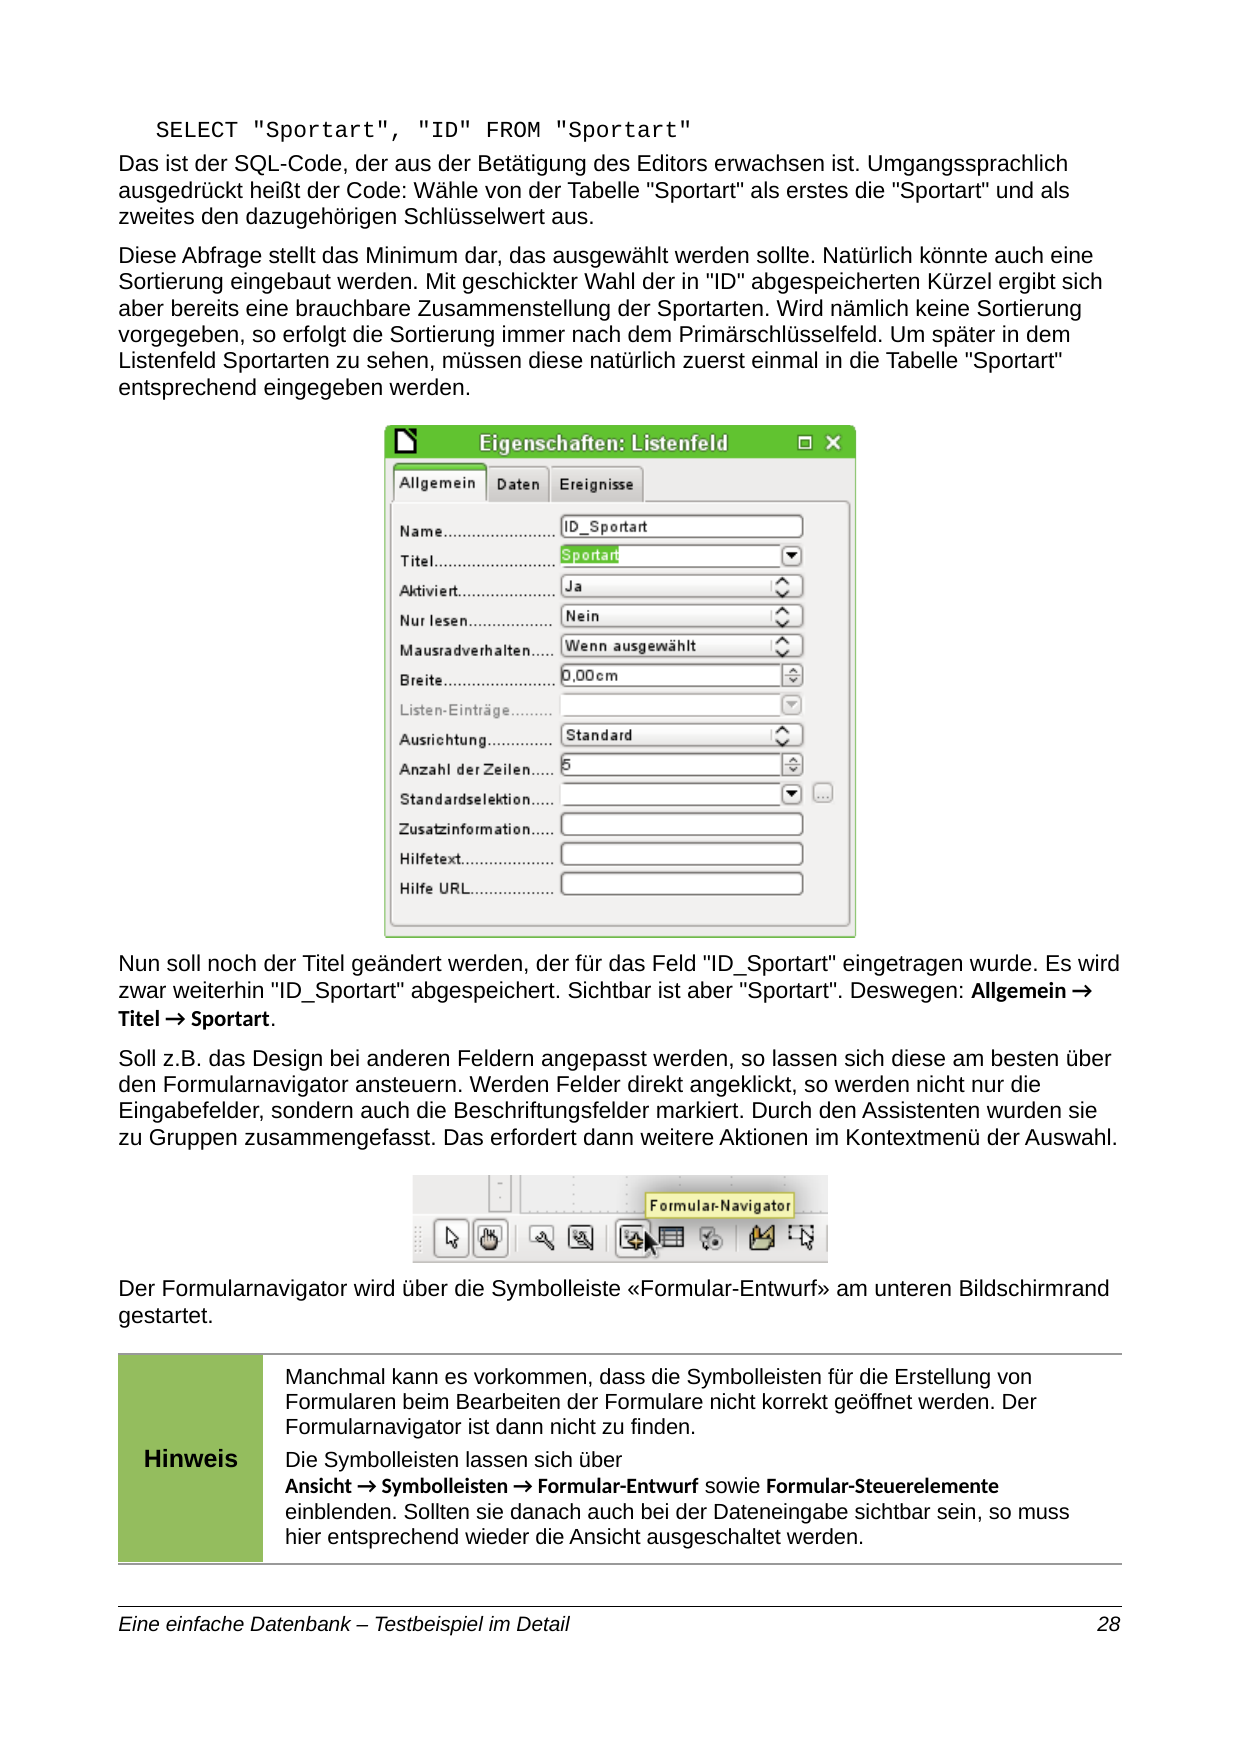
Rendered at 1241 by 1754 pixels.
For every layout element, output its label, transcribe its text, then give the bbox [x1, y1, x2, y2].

table_header Manchmal kann es vorkommen, dass die Symbolleisten für die Erstellung von Formularen beim Bearbeiten der Formulare nicht korrekt geöffnet werden. Der Formularnavigator ist dann nicht zu finden. Die Symbolleisten lassen sich über Ansicht → Symbolleisten → Formular-Entwurf sowie Formular-Steuerelemente einblenden. Sollten sie danach auch bei der Dateneingabe sichtbar sein, so muss hier entsprechend wieder die Ansicht ausgeschaltet werden. [264, 1355, 1122, 1562]
text Der Formularnavigator wird über die Symbolleiste «Formular-Entwurf» am unteren Bildschirmrand gestartet. [118, 1275, 1122, 1328]
text SELECT "Sportart", "ID" FROM "Sportart" [156, 118, 1122, 144]
text Diese Abfrage stellt das Minimum dar, das ausgewählt werden sollte. Natürlich könnte auch eine Sortierung eingebaut werden. Mit geschickter Wahl der in "ID" abgespeicherten Kürzel ergibt sich aber bereits eine brauchbare Zusammenstellung der Sportarten. Wird nämlich keine Sortierung vorgegeben, so erfolgt die Sortierung immer nach dem Primärschlüsselfeld. Um später in dem Listenfeld Sportarten zu sehen, müssen diese natürlich zuerst einmal in die Tabelle "Sportart" entsprechend eingegeben werden. [118, 242, 1122, 400]
text Nun soll noch der Titel geändert werden, der für das Feld "ID_Sportart" eingetragen wurde. Es wird zwar weiterhin "ID_Sportart" abgespeichert. Sichtbar ist aber "Sportart". Deswegen: Allgemein → Titel → Sportart. [118, 950, 1122, 1032]
picture [412, 1175, 828, 1263]
text Soll z.B. das Design bei anderen Feldern angepasst werden, so lassen sich diese am besten über den Formularnavigator ansteuern. Werden Felder direkt angeklickt, so werden nicht nur die Eingabefelder, sondern auch die Beschriftungsfelder markiert. Durch den Assistenten wurden sie zu Gruppen zusammengefasst. Das erfordert dann weitere Aktionen im Kontextmenü der Auswahl. [118, 1045, 1122, 1150]
text Das ist der SQL-Code, der aus der Betätigung des Editors erwachsen ist. Umgangssprachlich ausgedrückt heißt der Code: Wähle von der Tabelle "Sportart" als erstes die "Sportart" und als zweites den dazugehörigen Schlüsselwert aus. [118, 150, 1122, 229]
table_header Hinweis [118, 1355, 263, 1562]
picture [384, 425, 857, 938]
